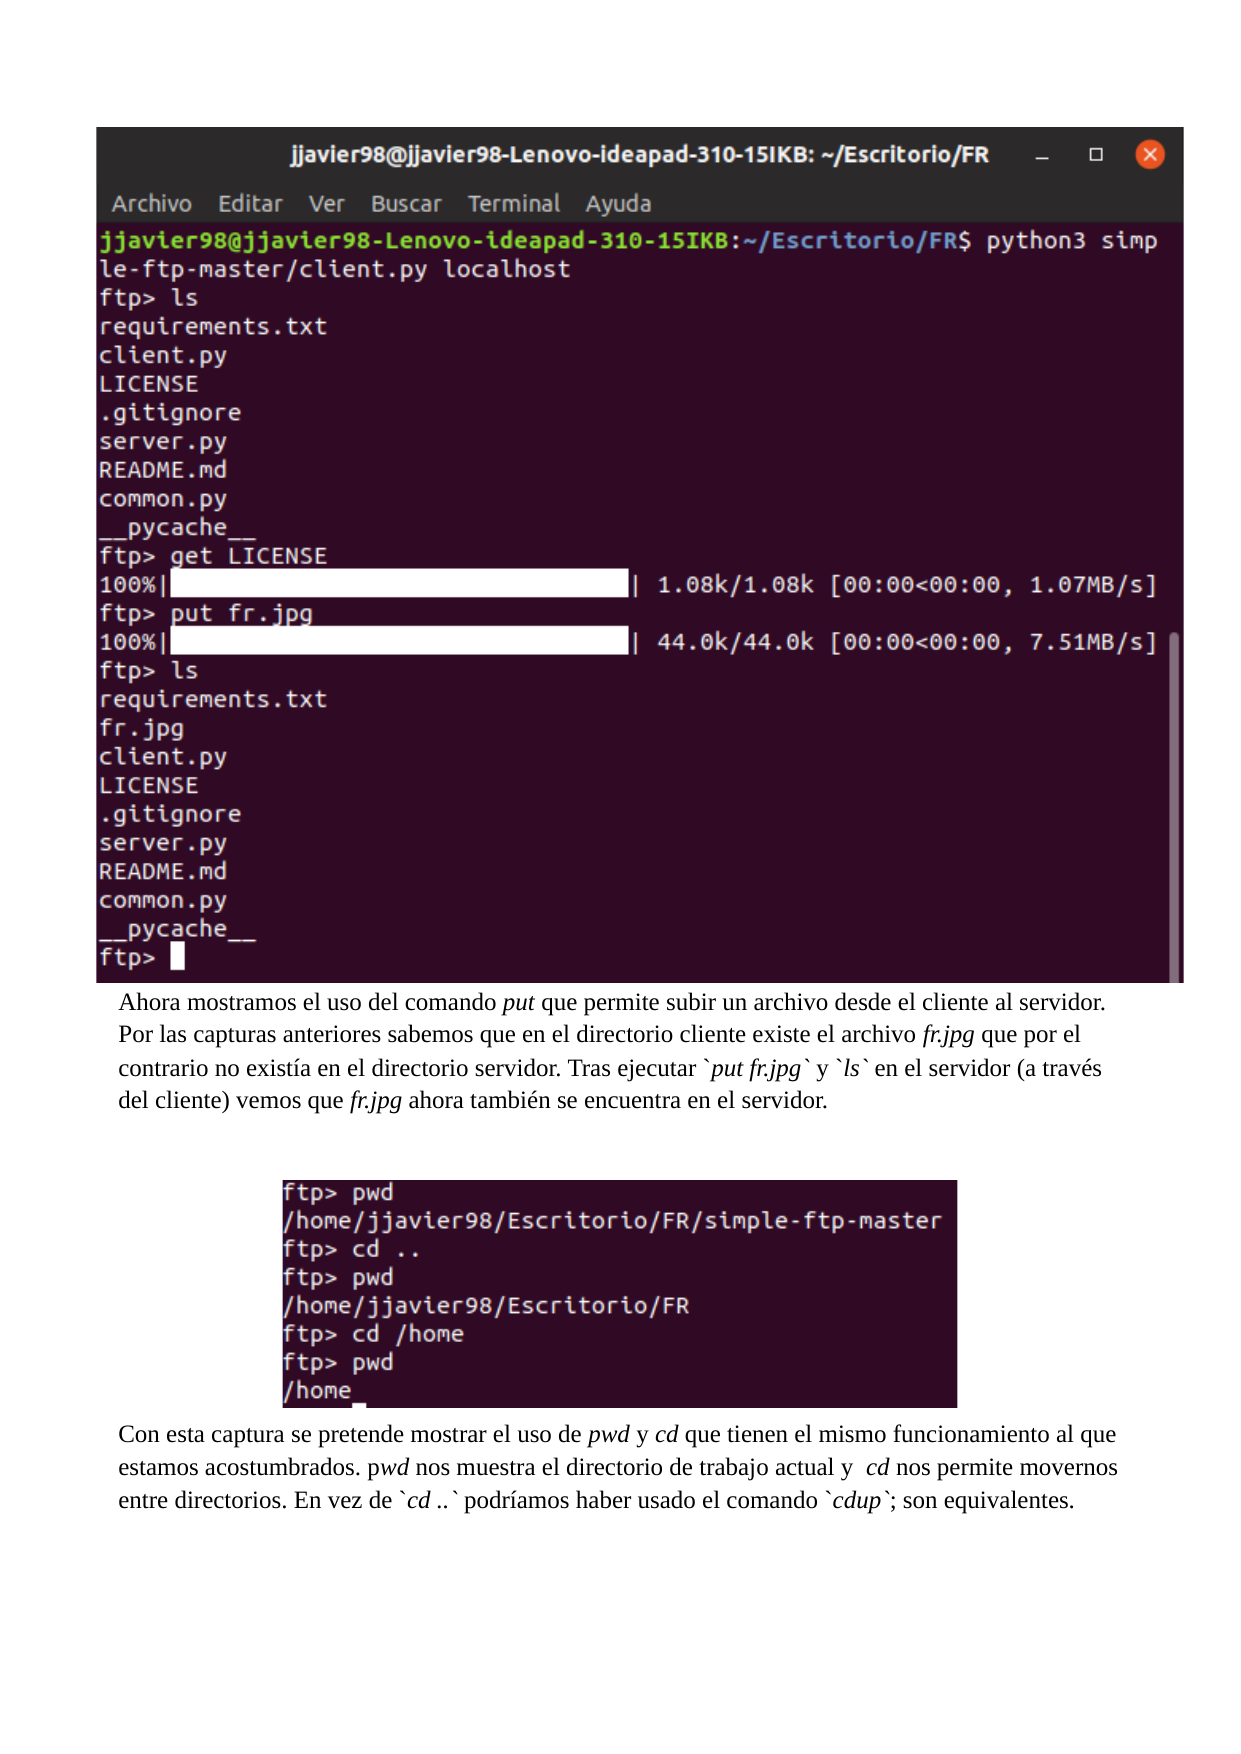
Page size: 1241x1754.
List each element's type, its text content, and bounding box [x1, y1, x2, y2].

text [118, 118, 1122, 127]
text Ahora mostramos el uso del comando put que permite subir un archivo desde el cliente al servidor. Por las capturas anteriores sabemos que en el directorio cliente existe el archivo fr.jpg que por el contrario no existía en el directorio servidor. Tras ejecutar `put fr.jpg` y `ls` en el servidor (a través del cliente) vemos que fr.jpg ahora también se encuentra en el servidor. [118, 983, 1122, 1114]
picture [96, 127, 1184, 983]
picture [282, 1180, 958, 1408]
text Con esta captura se pretende mostrar el uso de pwd y cd que tienen el mismo funcionamiento al que estamos acostumbrados. pwd nos muestra el directorio de trabajo actual y cd nos permite movernos entre directorios. En vez de `cd ..` podríamos haber usado el comando `cdup`; son equivalentes. [118, 1419, 1122, 1514]
